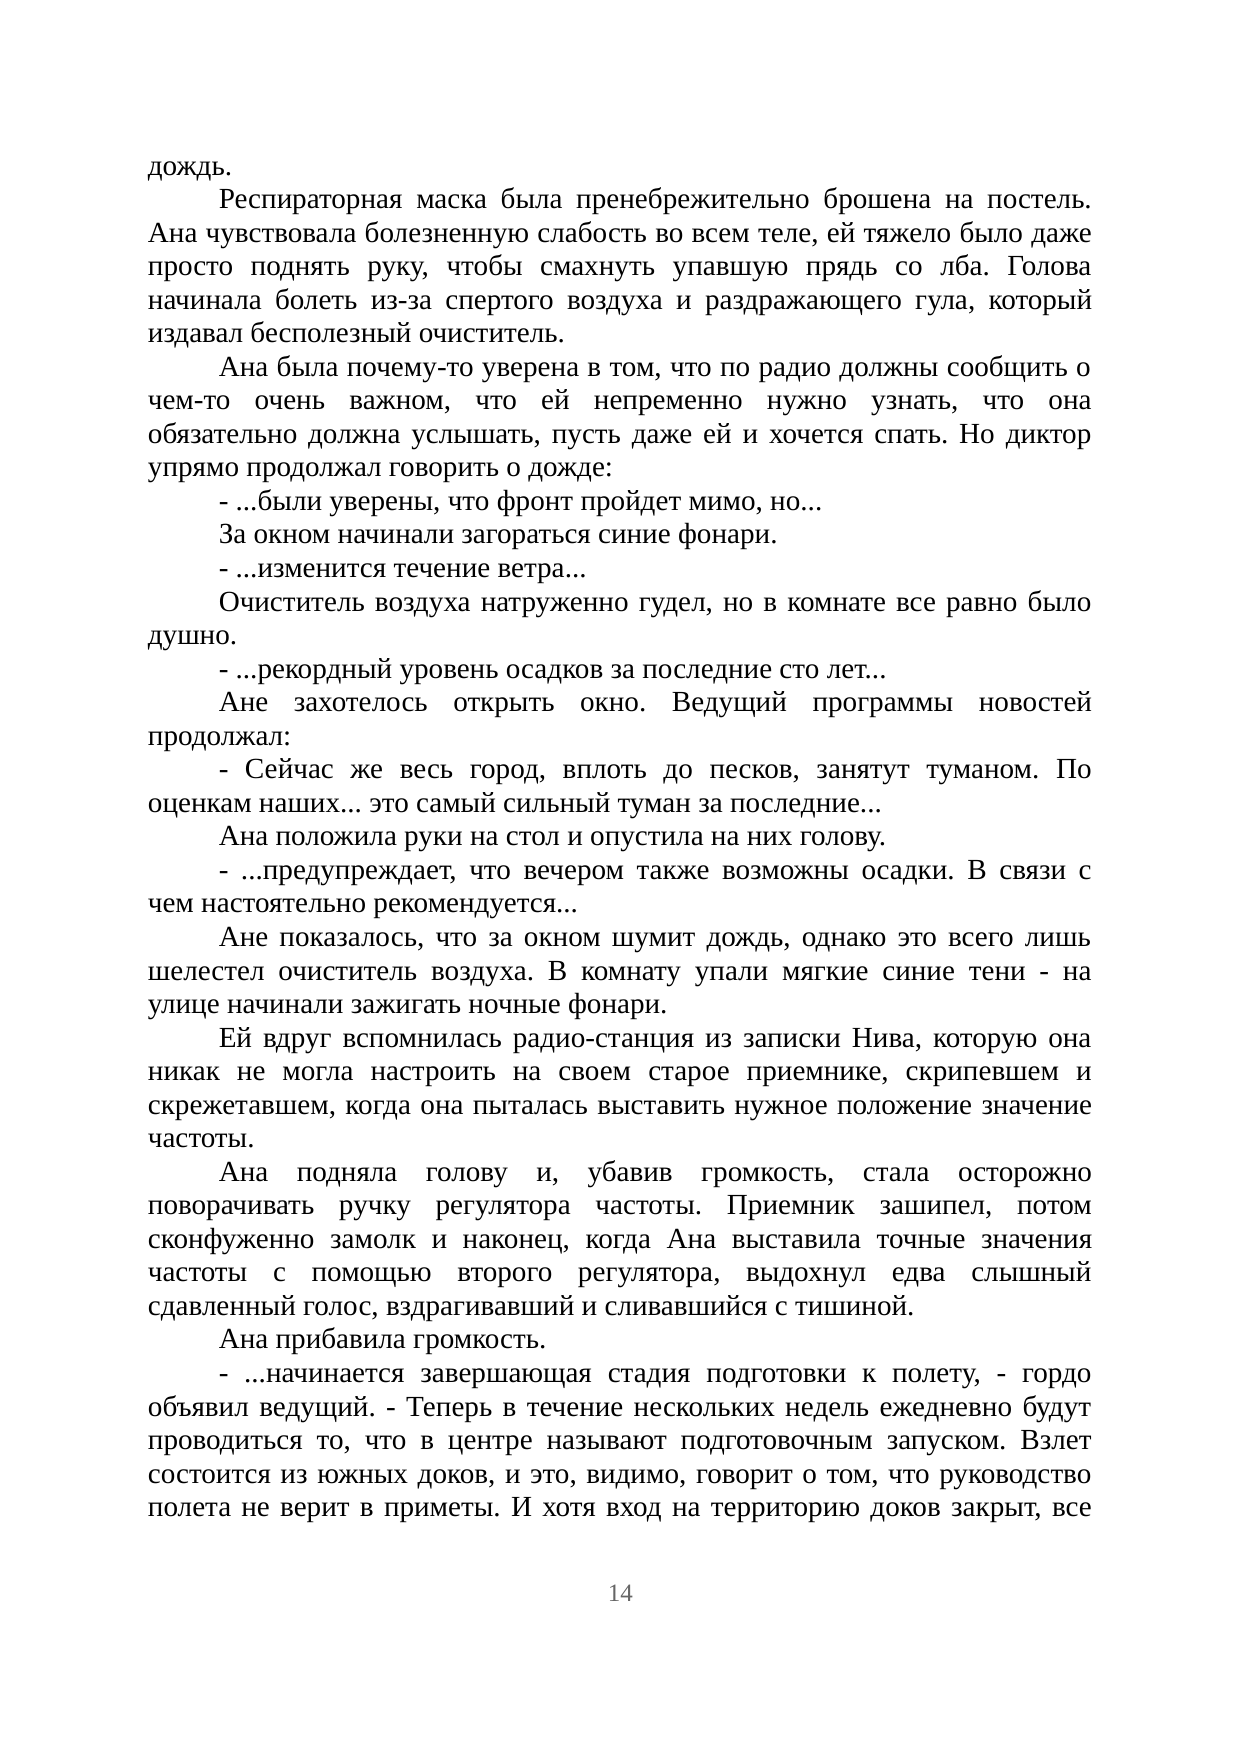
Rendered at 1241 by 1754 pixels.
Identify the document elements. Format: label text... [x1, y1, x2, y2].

text дождь. [148, 148, 1093, 181]
text - ...изменится течение ветра... [148, 550, 1093, 584]
text Ане захотелось открыть окно. Ведущий программы новостей продолжал: [148, 684, 1093, 751]
text Ей вдруг вспомнилась радио-станция из записки Нива, которую она никак не могла настроить на своем старое приемнике, скрипевшем и скрежетавшем, когда она пыталась выставить нужное положение значение частоты. [148, 1020, 1093, 1154]
text За окном начинали загораться синие фонари. [148, 517, 1093, 550]
text Ана была почему-то уверена в том, что по радио должны сообщить о чем-то очень важном, что ей непременно нужно узнать, что она обязательно должна услышать, пусть даже ей и хочется спать. Но диктор упрямо продолжал говорить о дожде: [148, 349, 1093, 483]
text Респираторная маска была пренебрежительно брошена на постель. Ана чувствовала болезненную слабость во всем теле, ей тяжело было даже просто поднять руку, чтобы смахнуть упавшую прядь со лба. Голова начинала болеть из-за спертого воздуха и раздражающего гула, который издавал бесполезный очиститель. [148, 181, 1093, 349]
text - ...начинается завершающая стадия подготовки к полету, - гордо объявил ведущий. - Теперь в течение нескольких недель ежедневно будут проводиться то, что в центре называют подготовочным запуском. Взлет состоится из южных доков, и это, видимо, говорит о том, что руководство полета не верит в приметы. И хотя вход на территорию доков закрыт, все [148, 1355, 1093, 1523]
text Очиститель воздуха натруженно гудел, но в комнате все равно было душно. [148, 584, 1093, 651]
text Ана прибавила громкость. [148, 1322, 1093, 1355]
text - ...рекордный уровень осадков за последние сто лет... [148, 651, 1093, 684]
text - Сейчас же весь город, вплоть до песков, занятут туманом. По оценкам наших... это самый сильный туман за последние... [148, 751, 1093, 818]
text - ...предупреждает, что вечером также возможны осадки. В связи с чем настоятельно рекомендуется... [148, 852, 1093, 919]
text - ...были уверены, что фронт пройдет мимо, но... [148, 483, 1093, 517]
text Ана положила руки на стол и опустила на них голову. [148, 818, 1093, 852]
text Ане показалось, что за окном шумит дождь, однако это всего лишь шелестел очиститель воздуха. В комнату упали мягкие синие тени - на улице начинали зажигать ночные фонари. [148, 919, 1093, 1020]
text Ана подняла голову и, убавив громкость, стала осторожно поворачивать ручку регулятора частоты. Приемник зашипел, потом сконфуженно замолк и наконец, когда Ана выставила точные значения частоты с помощью второго регулятора, выдохнул едва слышный сдавленный голос, вздрагивавший и сливавшийся с тишиной. [148, 1154, 1093, 1322]
